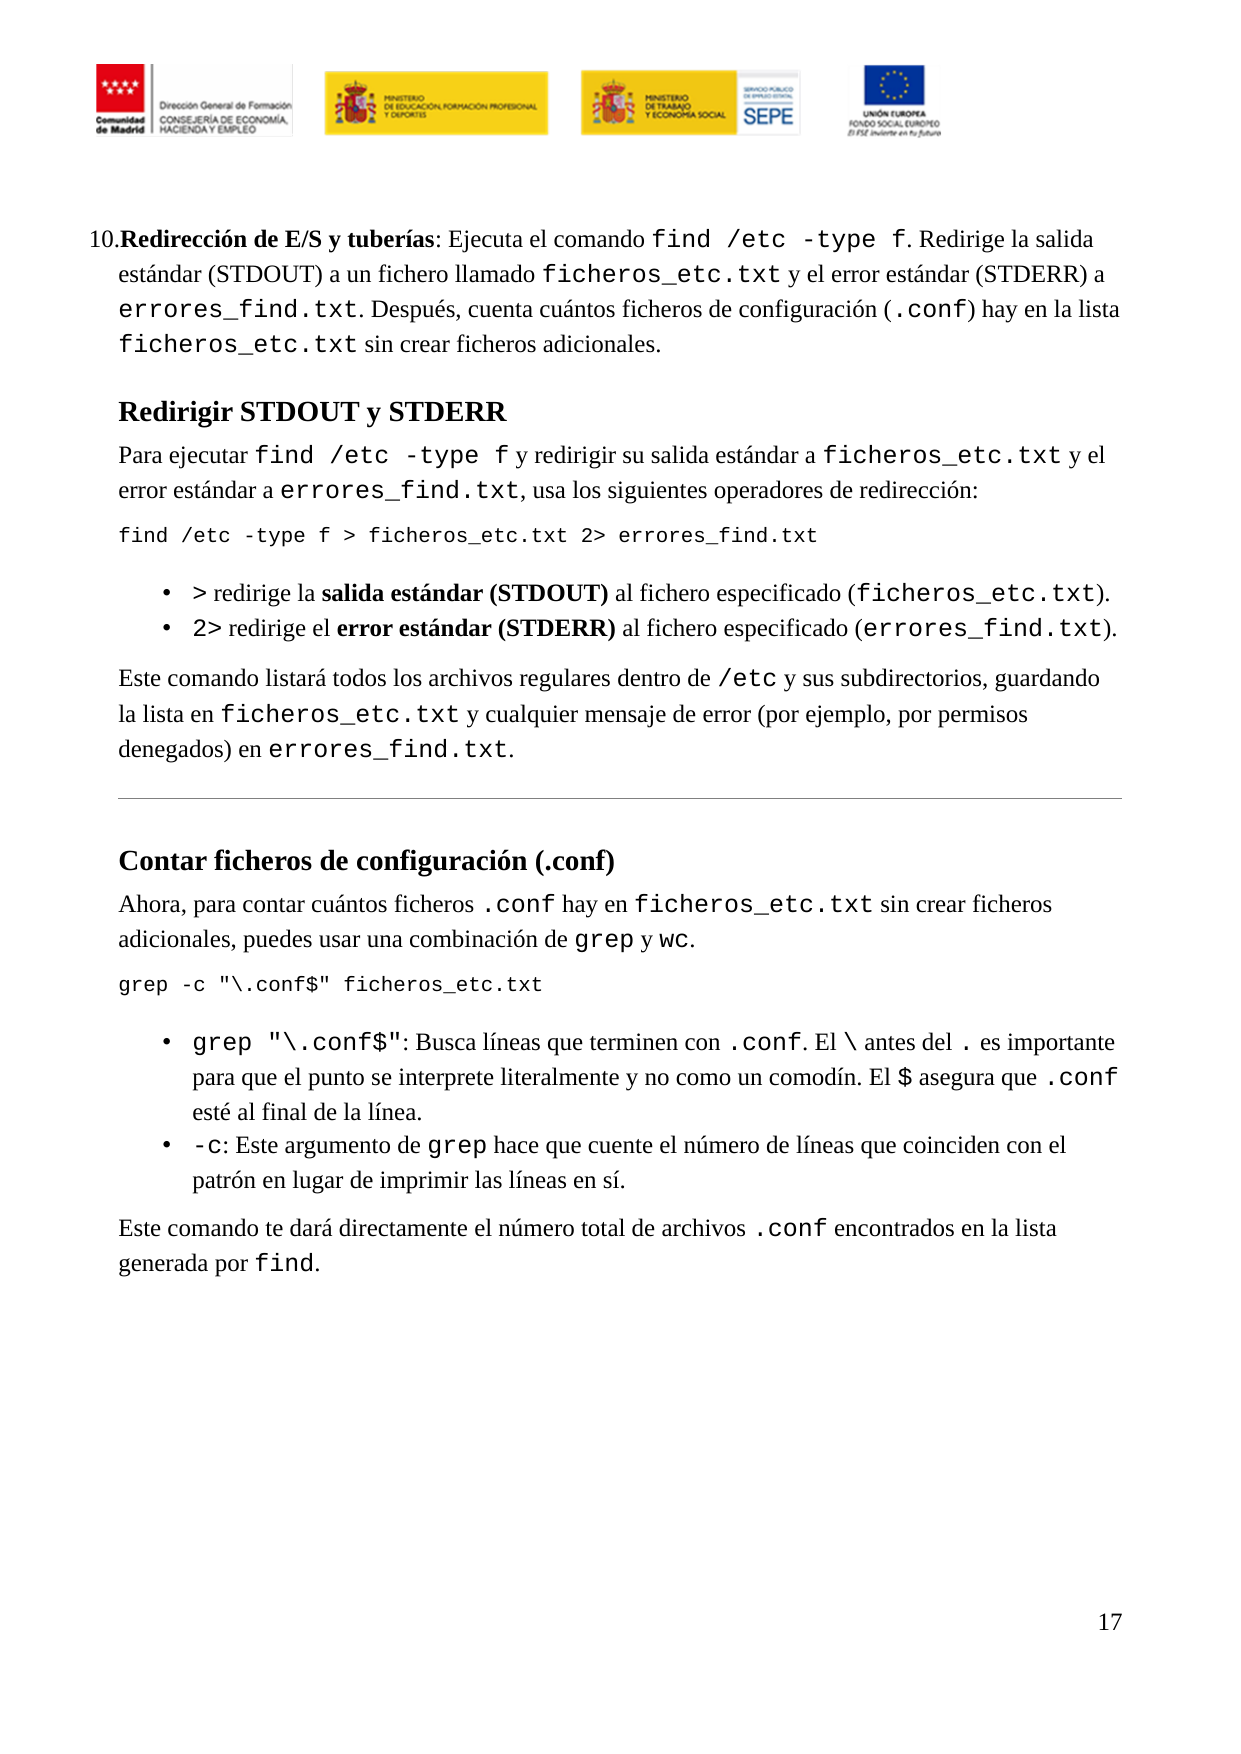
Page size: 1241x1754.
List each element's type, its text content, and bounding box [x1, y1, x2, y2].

text Este comando te dará directamente el número total de archivos .conf encontrados en la lista generada por find. [118, 1213, 1122, 1279]
list grep "\.conf$": Busca líneas que terminen con .conf. El \ antes del . es importante para que el punto se interprete literalmente y no como un comodín. El $ asegura que .conf esté al final de la línea. [162, 1027, 1122, 1126]
list > redirige la salida estándar (STDOUT) al fichero especificado (ficheros_etc.txt). [162, 578, 1122, 609]
subtitle Contar ficheros de configuración (.conf) [118, 843, 1122, 876]
text Para ejecutar find /etc -type f y redirigir su salida estándar a ficheros_etc.txt y el error estándar a errores_find.txt, usa los siguientes operadores de redirección: [118, 440, 1122, 506]
text grep -c "\.conf$" ficheros_etc.txt [118, 974, 1122, 997]
list 2> redirige el error estándar (STDERR) al fichero especificado (errores_find.txt). [162, 613, 1122, 644]
picture [96, 64, 942, 140]
text Ahora, para contar cuántos ficheros .conf hay en ficheros_etc.txt sin crear ficheros adicionales, puedes usar una combinación de grep y wc. [118, 889, 1122, 954]
text Este comando listará todos los archivos regulares dentro de /etc y sus subdirectorios, guardando la lista en ficheros_etc.txt y cualquier mensaje de error (por ejemplo, por permisos denegados) en errores_find.txt. [118, 663, 1122, 764]
subtitle Redirigir STDOUT y STDERR [118, 394, 1122, 427]
list -c: Este argumento de grep hace que cuente el número de líneas que coinciden con el patrón en lugar de imprimir las líneas en sí. [162, 1130, 1122, 1194]
text find /etc -type f > ficheros_etc.txt 2> errores_find.txt [118, 525, 1122, 549]
list Redirección de E/S y tuberías: Ejecuta el comando find /etc -type f. Redirige la salida estándar (STDOUT) a un fichero llamado ficheros_etc.txt y el error estándar (STDERR) a errores_find.txt. Después, cuenta cuántos ficheros de configuración (.conf) hay en la lista ficheros_etc.txt sin crear ficheros adicionales. [118, 224, 1122, 360]
